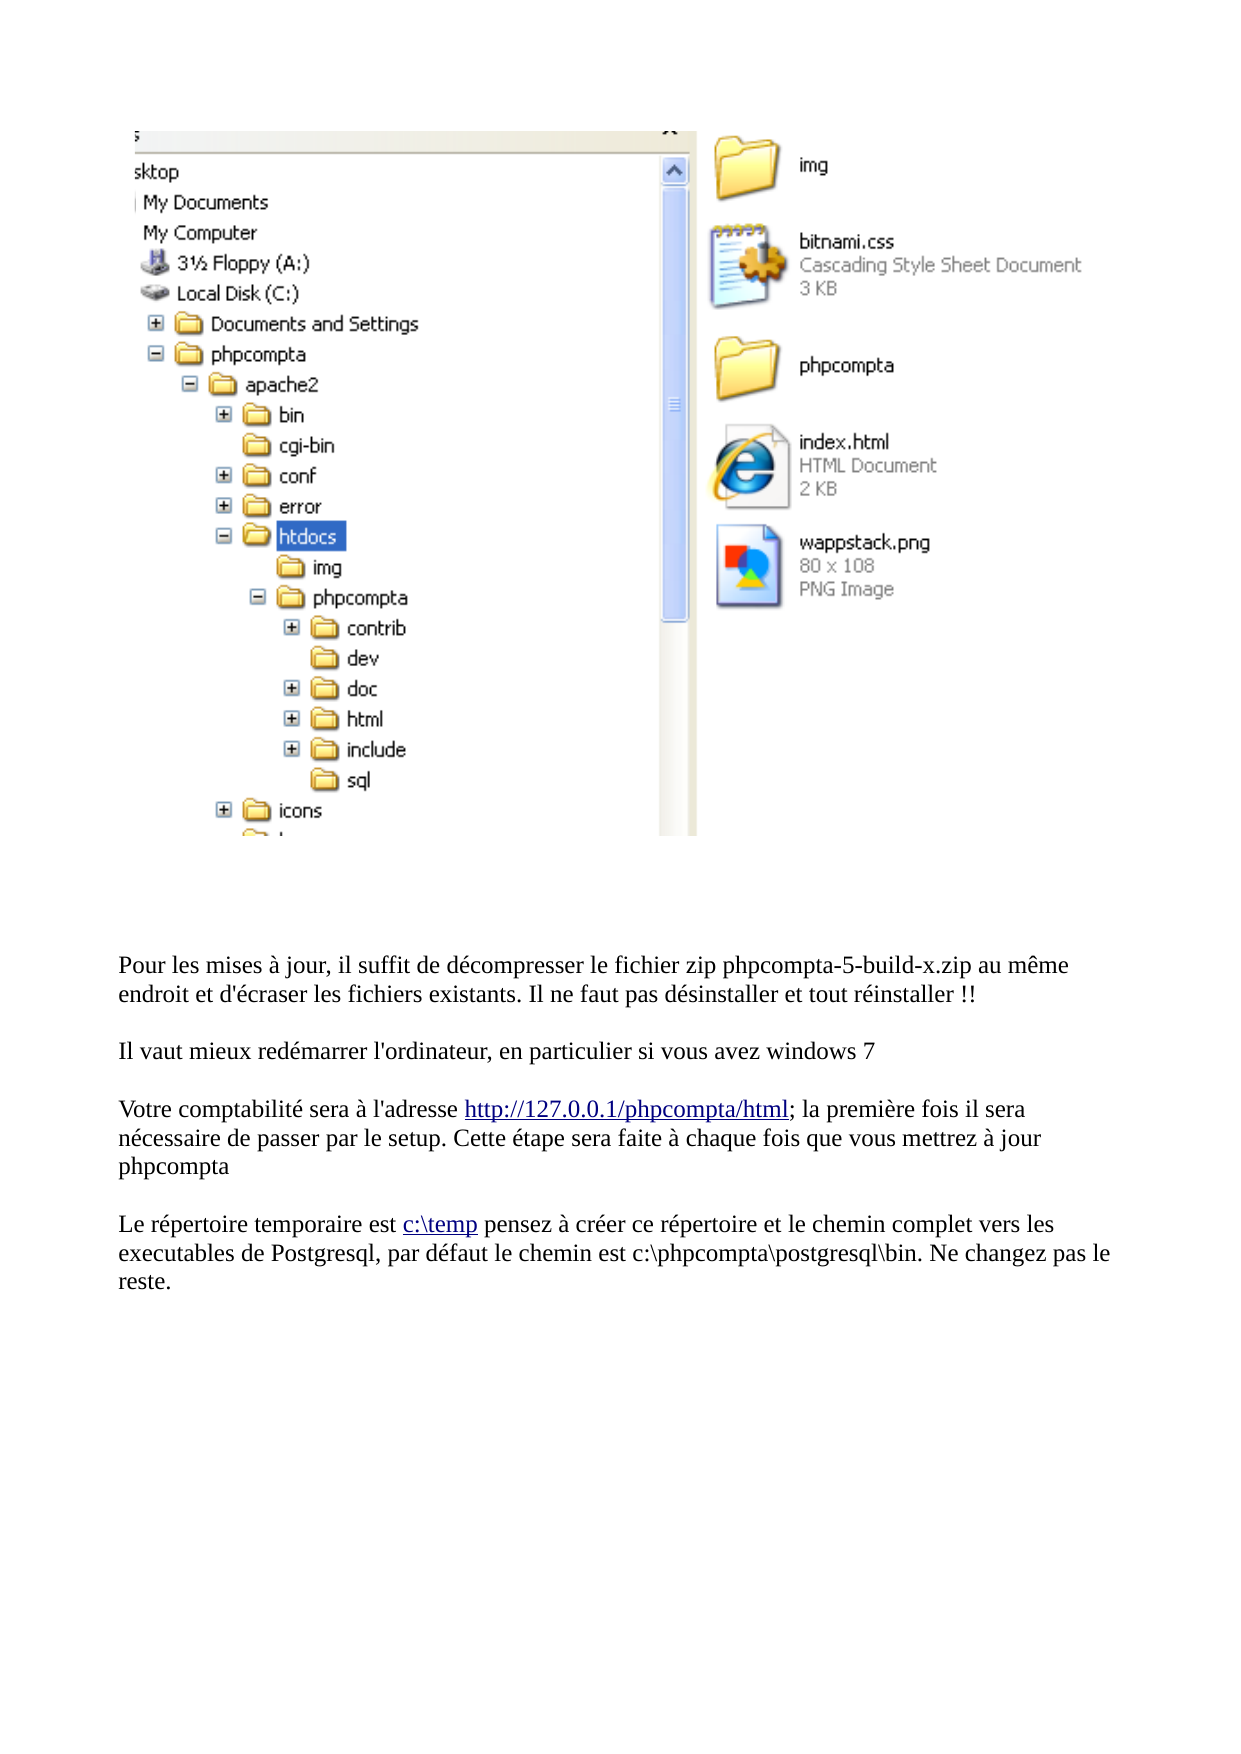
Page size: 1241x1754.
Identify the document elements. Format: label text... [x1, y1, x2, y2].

text Pour les mises à jour, il suffit de décompresser le fichier zip phpcompta-5-build-x.zip au même endroit et d'écraser les fichiers existants. Il ne faut pas désinstaller et tout réinstaller !! [118, 950, 1122, 1008]
picture [134, 131, 1128, 836]
text Il vaut mieux redémarrer l'ordinateur, en particulier si vous avez windows 7 [118, 1036, 1122, 1065]
text Votre comptabilité sera à l'adresse http://127.0.0.1/phpcompta/html; la première fois il sera nécessaire de passer par le setup. Cette étape sera faite à chaque fois que vous mettrez à jour phpcompta [118, 1094, 1122, 1180]
text Le répertoire temporaire est c:\temp pensez à créer ce répertoire et le chemin complet vers les executables de Postgresql, par défaut le chemin est c:\phpcompta\postgresql\bin. Ne changez pas le reste. [118, 1209, 1122, 1295]
